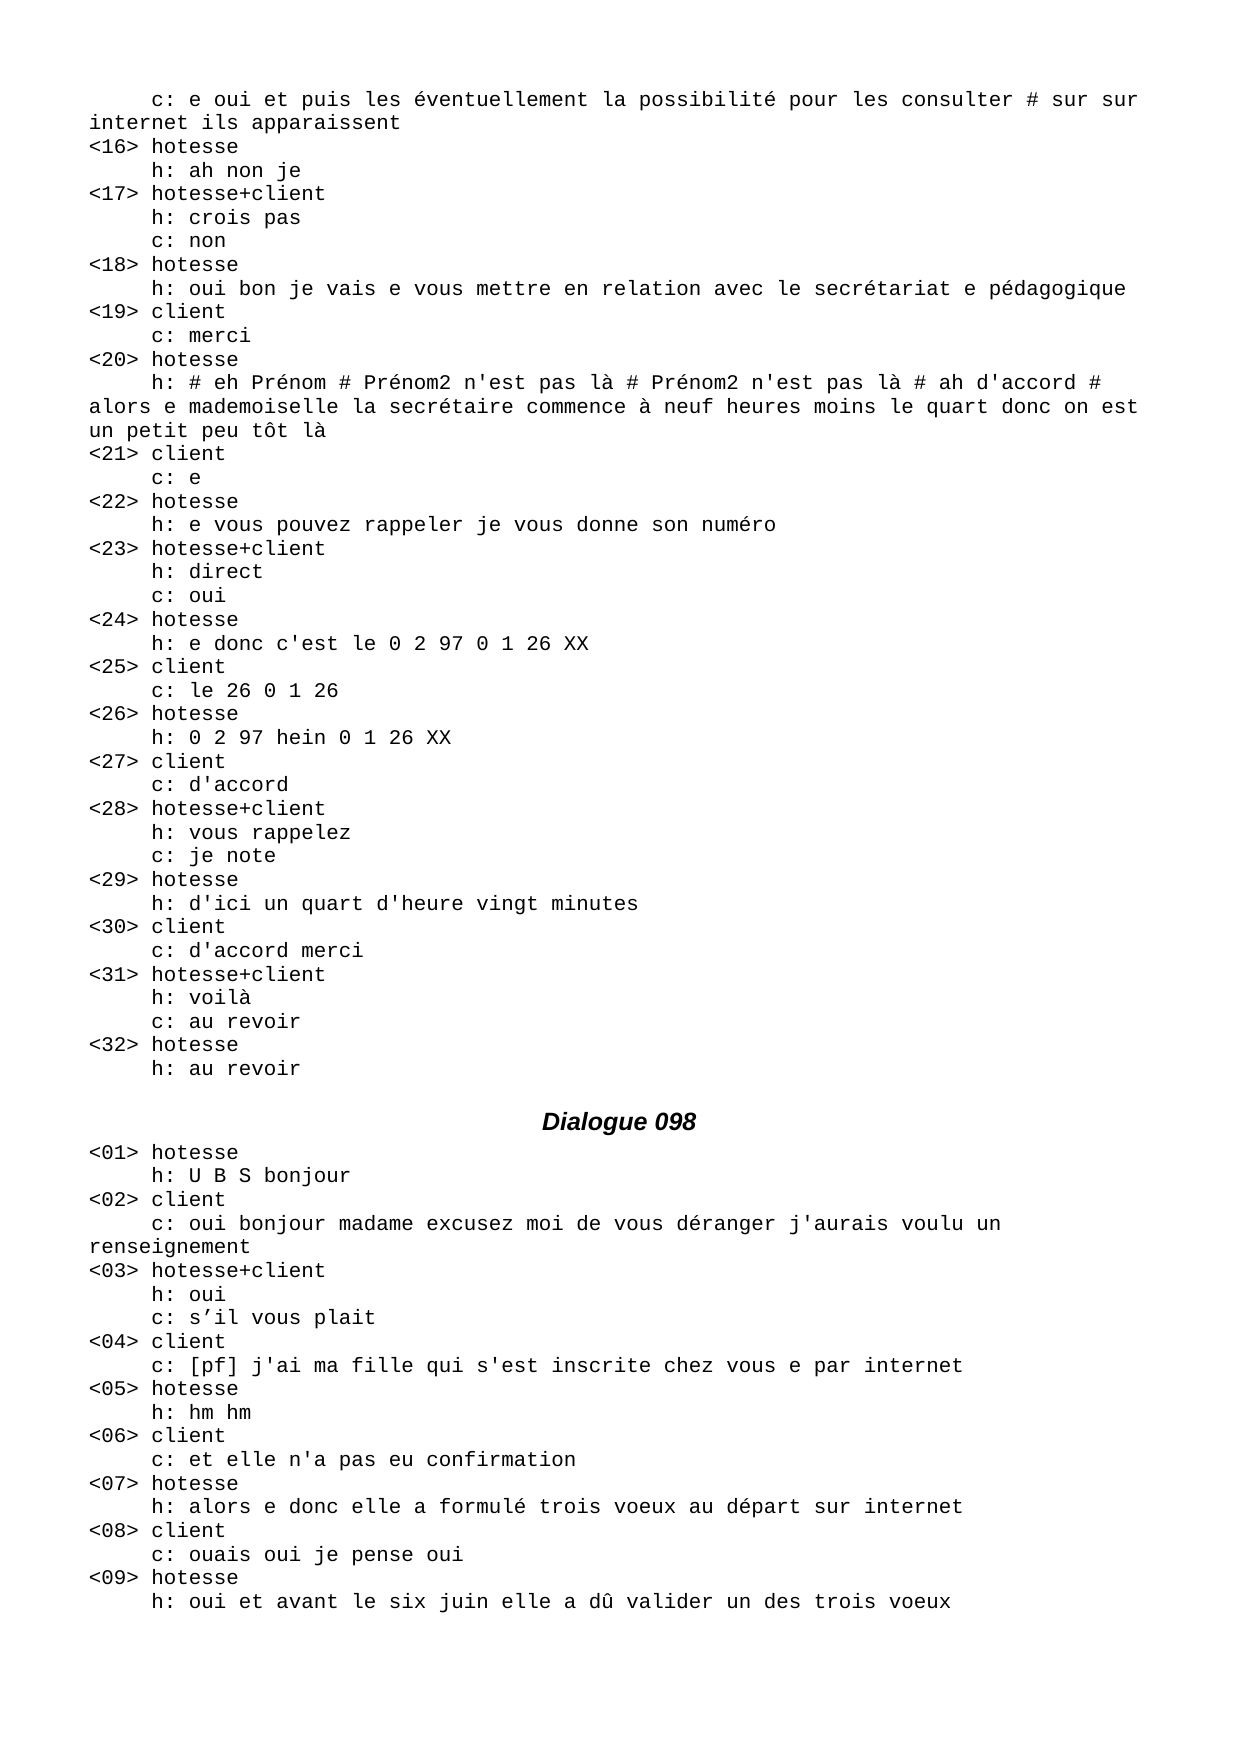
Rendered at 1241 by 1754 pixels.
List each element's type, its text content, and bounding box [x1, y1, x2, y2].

text h: e vous pouvez rappeler je vous donne son numéro [89, 514, 1152, 538]
text c: d'accord [89, 774, 1152, 798]
text c: e [89, 467, 1152, 491]
text <20> hotesse [89, 349, 1152, 372]
text h: d'ici un quart d'heure vingt minutes [89, 893, 1152, 916]
text h: direct [89, 562, 1152, 585]
text <06> client [89, 1426, 1152, 1449]
text c: oui bonjour madame excusez moi de vous déranger j'aurais voulu un renseignement [89, 1213, 1152, 1260]
text <07> hotesse [89, 1473, 1152, 1496]
text h: crois pas [89, 207, 1152, 231]
text h: ah non je [89, 159, 1152, 183]
text <16> hotesse [89, 136, 1152, 159]
text <23> hotesse+client [89, 538, 1152, 562]
text <31> hotesse+client [89, 963, 1152, 987]
text <08> client [89, 1520, 1152, 1544]
text h: oui bon je vais e vous mettre en relation avec le secrétariat e pédagogique [89, 278, 1152, 301]
text <25> client [89, 656, 1152, 680]
text <27> client [89, 751, 1152, 774]
text <09> hotesse [89, 1567, 1152, 1591]
text <18> hotesse [89, 254, 1152, 278]
text c: oui [89, 585, 1152, 609]
text c: le 26 0 1 26 [89, 680, 1152, 703]
text <26> hotesse [89, 703, 1152, 727]
text h: # eh Prénom # Prénom2 n'est pas là # Prénom2 n'est pas là # ah d'accord # alors e mademoiselle la secrétaire commence à neuf heures moins le quart donc on est un petit peu tôt là [89, 372, 1152, 443]
text <05> hotesse [89, 1378, 1152, 1402]
text <19> client [89, 301, 1152, 325]
text <32> hotesse [89, 1034, 1152, 1058]
text <29> hotesse [89, 869, 1152, 893]
text c: s’il vous plait [89, 1307, 1152, 1331]
text <21> client [89, 443, 1152, 467]
text <01> hotesse [89, 1142, 1152, 1165]
text <02> client [89, 1189, 1152, 1213]
text c: [pf] j'ai ma fille qui s'est inscrite chez vous e par internet [89, 1354, 1152, 1378]
text h: e donc c'est le 0 2 97 0 1 26 XX [89, 632, 1152, 656]
text c: merci [89, 325, 1152, 349]
text <28> hotesse+client [89, 798, 1152, 822]
text c: et elle n'a pas eu confirmation [89, 1449, 1152, 1473]
text h: voilà [89, 987, 1152, 1011]
text h: oui et avant le six juin elle a dû valider un des trois voeux [89, 1591, 1152, 1615]
text c: non [89, 231, 1152, 254]
text c: d'accord merci [89, 940, 1152, 963]
text c: au revoir [89, 1011, 1152, 1034]
text h: vous rappelez [89, 822, 1152, 845]
text h: au revoir [89, 1058, 1152, 1082]
text h: hm hm [89, 1402, 1152, 1426]
text h: alors e donc elle a formulé trois voeux au départ sur internet [89, 1496, 1152, 1520]
text h: 0 2 97 hein 0 1 26 XX [89, 727, 1152, 751]
text c: e oui et puis les éventuellement la possibilité pour les consulter # sur sur internet ils apparaissent [89, 89, 1152, 136]
text <17> hotesse+client [89, 183, 1152, 207]
text <04> client [89, 1331, 1152, 1354]
text <03> hotesse+client [89, 1260, 1152, 1284]
text c: ouais oui je pense oui [89, 1544, 1152, 1567]
text <30> client [89, 916, 1152, 940]
subtitle Dialogue 098 [89, 1107, 1152, 1136]
text h: oui [89, 1284, 1152, 1307]
text c: je note [89, 845, 1152, 869]
text <24> hotesse [89, 609, 1152, 632]
text <22> hotesse [89, 491, 1152, 514]
text h: U B S bonjour [89, 1165, 1152, 1189]
